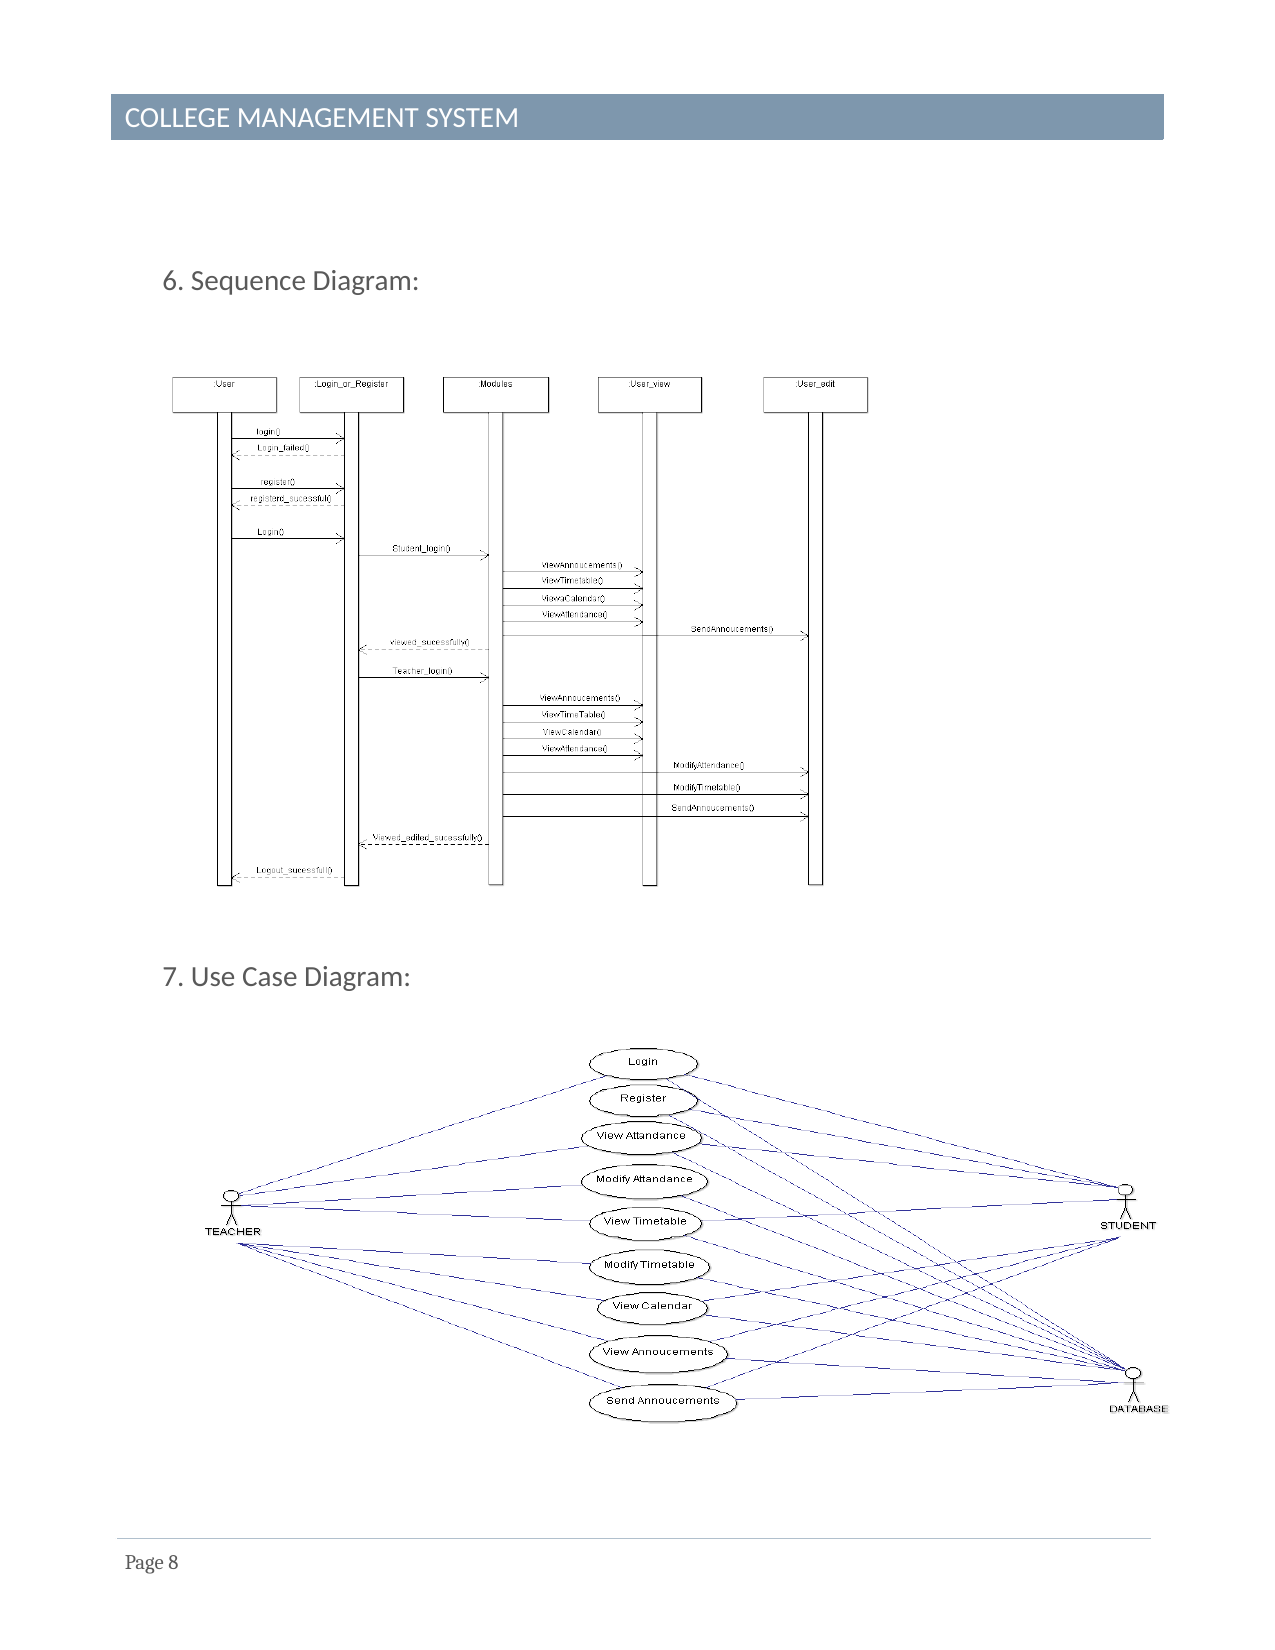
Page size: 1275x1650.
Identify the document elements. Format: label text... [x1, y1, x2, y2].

text 7. Use Case Diagram: [162, 958, 1113, 993]
picture [162, 326, 965, 937]
picture [162, 1021, 1214, 1453]
text 6. Sequence Diagram: [162, 262, 1113, 298]
